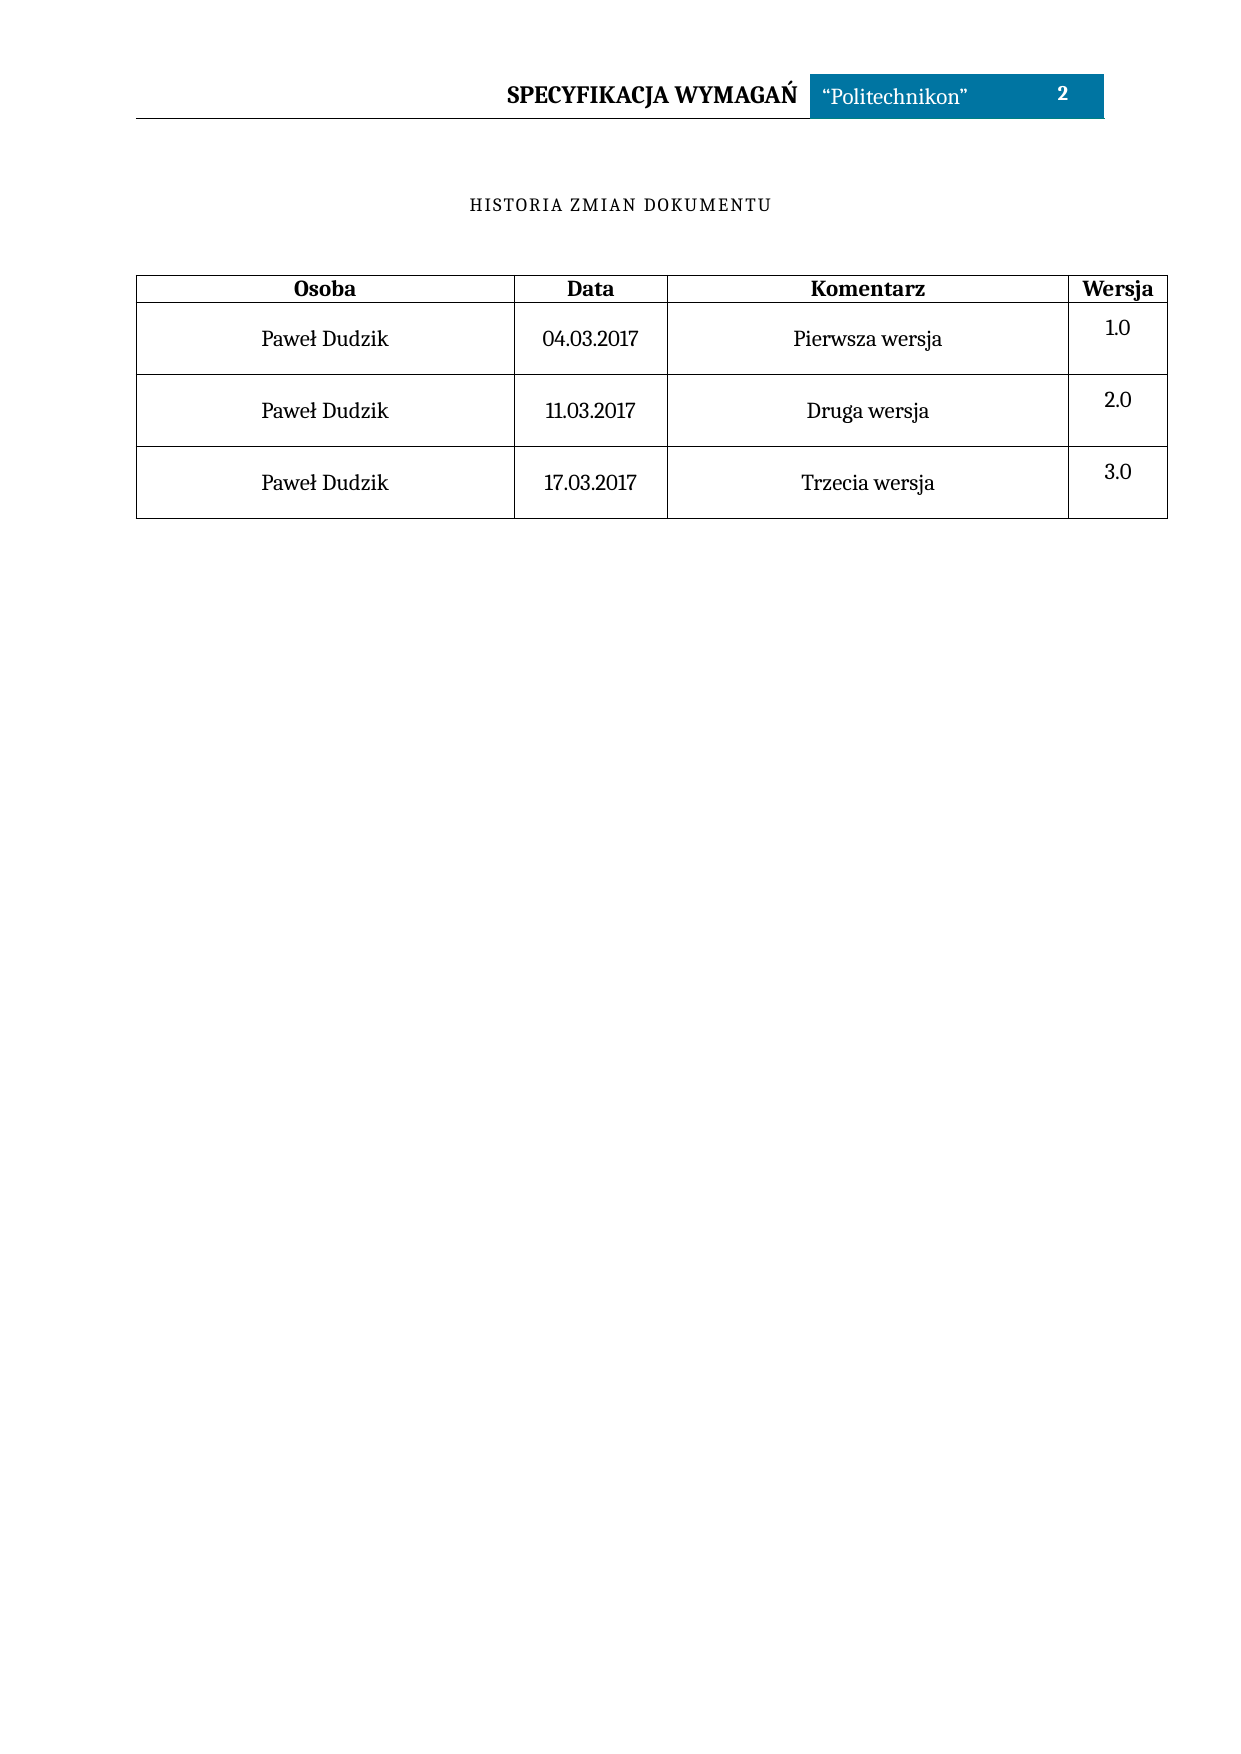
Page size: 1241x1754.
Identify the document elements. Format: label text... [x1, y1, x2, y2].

table_header Data [515, 276, 667, 302]
table_cell Paweł Dudzik [137, 303, 514, 374]
text Historia zmian dokumentu [148, 195, 1092, 216]
table_cell Paweł Dudzik [137, 447, 514, 518]
table_cell Pierwsza wersja [668, 303, 1068, 374]
table_cell Druga wersja [668, 375, 1068, 446]
table_cell 04.03.2017 [515, 303, 667, 374]
table_cell 3.0 [1069, 447, 1167, 518]
table_header Wersja [1069, 276, 1167, 302]
table_cell 17.03.2017 [515, 447, 667, 518]
table_cell 2.0 [1069, 375, 1167, 446]
table_cell 11.03.2017 [515, 375, 667, 446]
table_header Komentarz [668, 276, 1068, 302]
table_cell Trzecia wersja [668, 447, 1068, 518]
table_cell 1.0 [1069, 303, 1167, 374]
table_cell Paweł Dudzik [137, 375, 514, 446]
table_header Osoba [137, 276, 514, 302]
